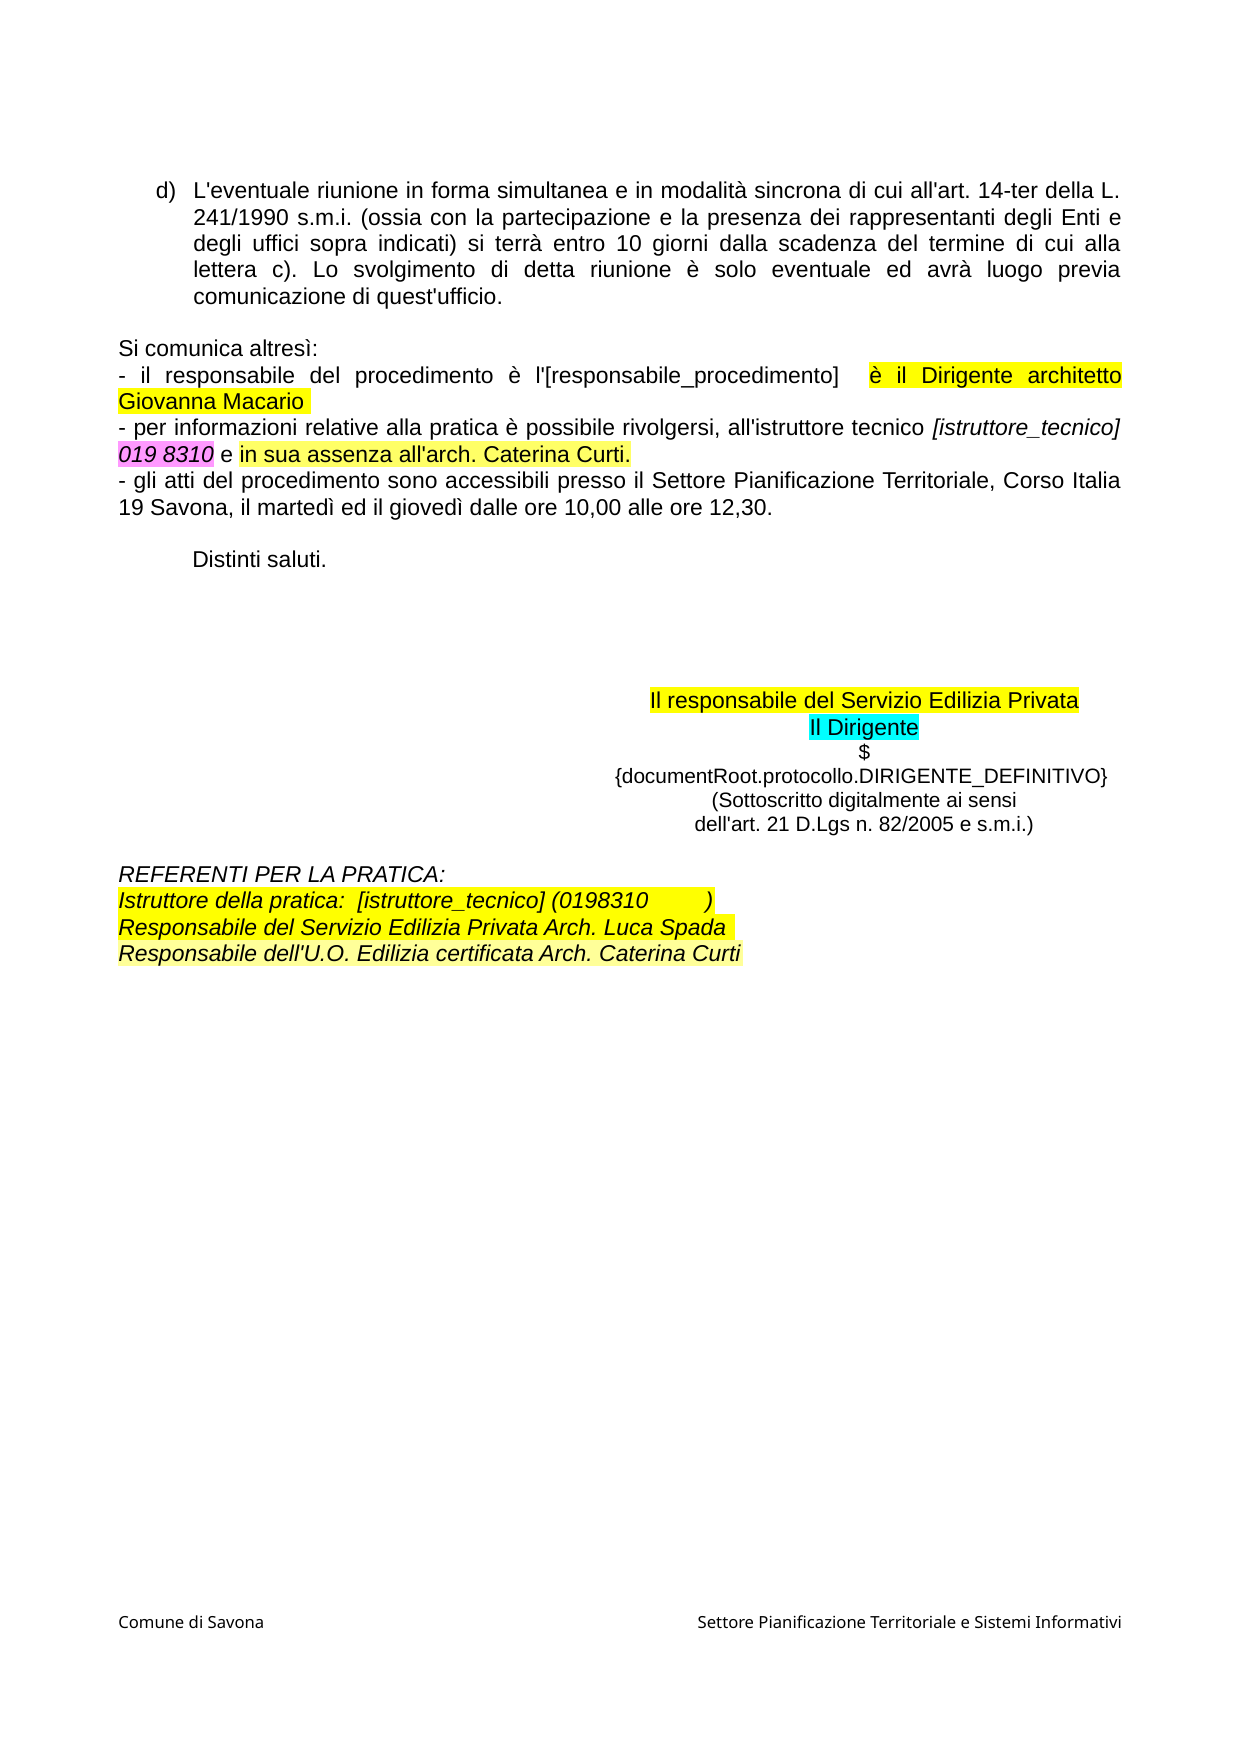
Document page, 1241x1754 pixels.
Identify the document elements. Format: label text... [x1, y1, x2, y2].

text Distinti saluti. [118, 546, 1122, 572]
table_header Il responsabile del Servizio Edilizia Privata Il Dirigente [606, 687, 1122, 740]
text Responsabile del Servizio Edilizia Privata Arch. Luca Spada [118, 914, 1122, 940]
text REFERENTI PER LA PRATICA: [118, 861, 1122, 887]
text Istruttore della pratica: [istruttore_tecnico] (0198310 ) [118, 887, 1122, 914]
table_cell [118, 740, 606, 861]
table_cell ${documentRoot.protocollo.DIRIGENTE_DEFINITIVO} (Sottoscritto digitalmente ai sensi dell'art. 21 D.Lgs n. 82/2005 e s.m.i.) [606, 740, 1122, 861]
text - il responsabile del procedimento è l'[responsabile_procedimento] è il Dirigente architetto Giovanna Macario [118, 362, 1122, 414]
list - gli atti del procedimento sono accessibili presso il Settore Pianificazione Territoriale, Corso Italia 19 Savona, il martedì ed il giovedì dalle ore 10,00 alle ore 12,30. [118, 467, 1122, 520]
list L'eventuale riunione in forma simultanea e in modalità sincrona di cui all'art. 14-ter della L. 241/1990 s.m.i. (ossia con la partecipazione e la presenza dei rappresentanti degli Enti e degli uffici sopra indicati) si terrà entro 10 giorni dalla scadenza del termine di cui alla lettera c). Lo svolgimento di detta riunione è solo eventuale ed avrà luogo previa comunicazione di quest'ufficio. [156, 177, 1122, 309]
text Responsabile dell'U.O. Edilizia certificata Arch. Caterina Curti [118, 940, 1122, 966]
text Si comunica altresì: [118, 335, 1122, 362]
table_header [118, 687, 606, 740]
text - per informazioni relative alla pratica è possibile rivolgersi, all'istruttore tecnico [istruttore_tecnico] 019 8310 e in sua assenza all'arch. Caterina Curti. [118, 414, 1122, 467]
